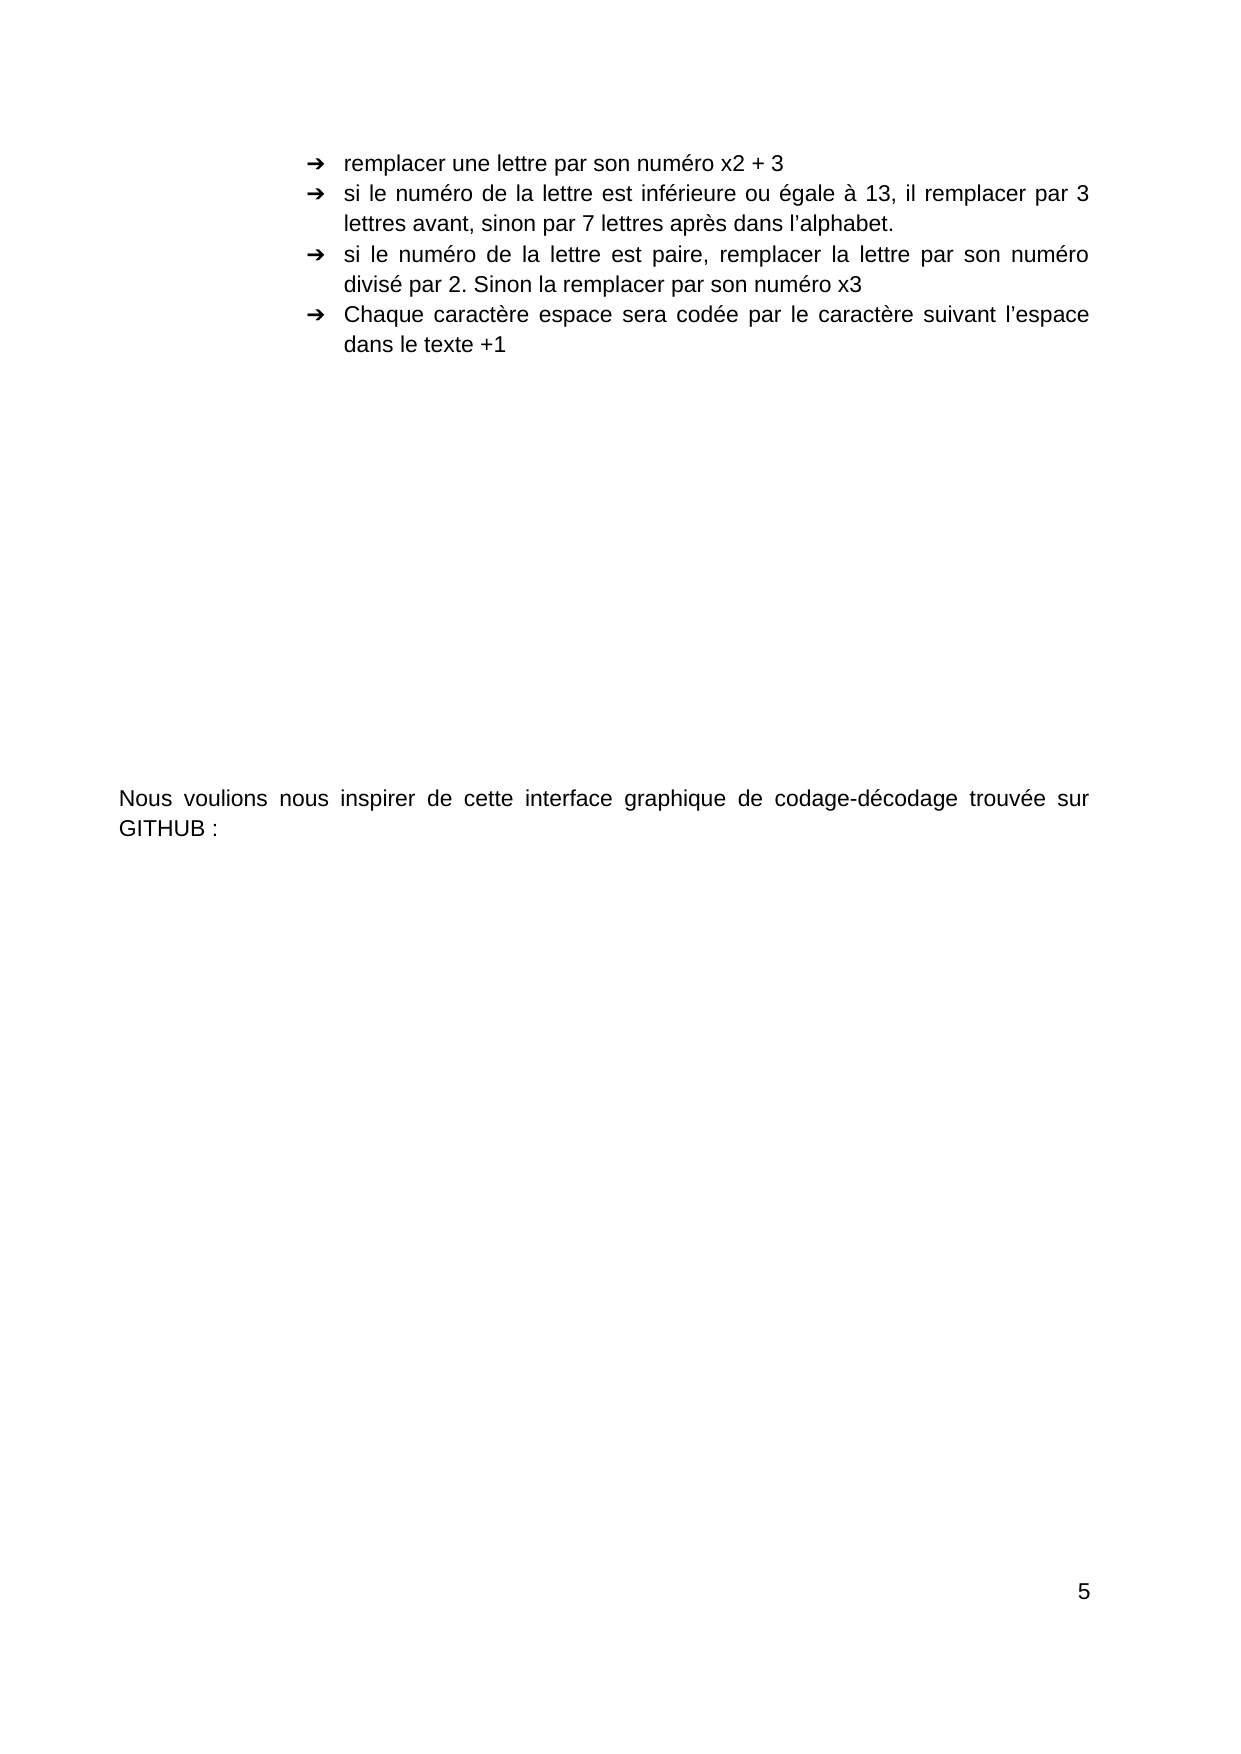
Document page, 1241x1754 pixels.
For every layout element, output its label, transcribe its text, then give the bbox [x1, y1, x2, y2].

list Chaque caractère espace sera codée par le caractère suivant l’espace dans le texte +1 [306, 301, 1090, 358]
text Nous voulions nous inspirer de cette interface graphique de codage-décodage trouvée sur GITHUB : [119, 785, 1090, 842]
list si le numéro de la lettre est paire, remplacer la lettre par son numéro divisé par 2. Sinon la remplacer par son numéro x3 [306, 241, 1090, 297]
list remplacer une lettre par son numéro x2 + 3 [306, 150, 1090, 176]
list si le numéro de la lettre est inférieure ou égale à 13, il remplacer par 3 lettres avant, sinon par 7 lettres après dans l’alphabet. [306, 180, 1090, 237]
